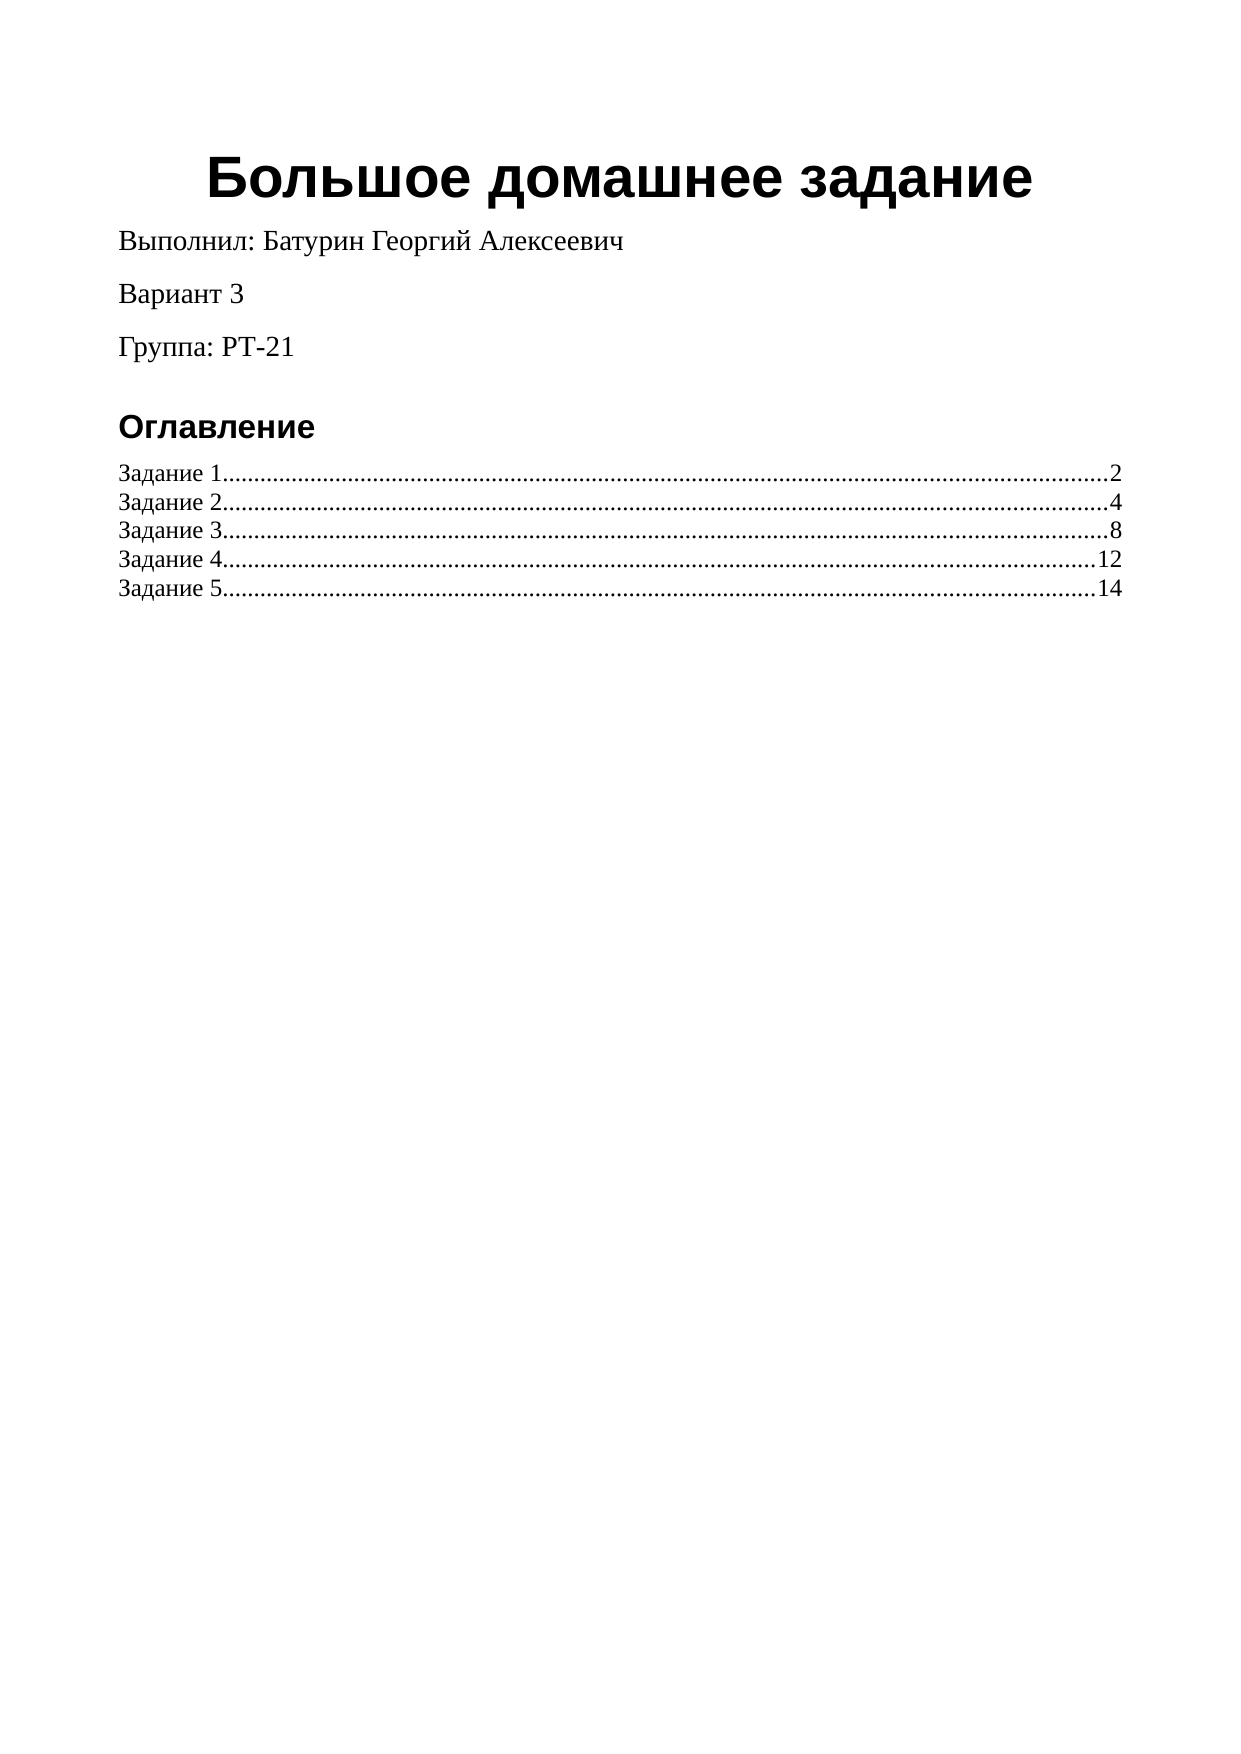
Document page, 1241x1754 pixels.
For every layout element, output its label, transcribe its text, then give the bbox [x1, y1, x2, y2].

title Большое домашнее задание [118, 143, 1122, 210]
text Задание 4 12 [118, 544, 1122, 573]
subtitle Оглавление [118, 407, 1122, 446]
text Задание 5 14 [118, 573, 1122, 602]
text Выполнил: Батурин Георгий Алексеевич [118, 223, 1122, 256]
text Группа: РТ-21 [118, 329, 1122, 362]
text Задание 3 8 [118, 516, 1122, 544]
text Задание 2 4 [118, 487, 1122, 516]
text Задание 1 2 [118, 458, 1122, 487]
text Вариант 3 [118, 276, 1122, 309]
